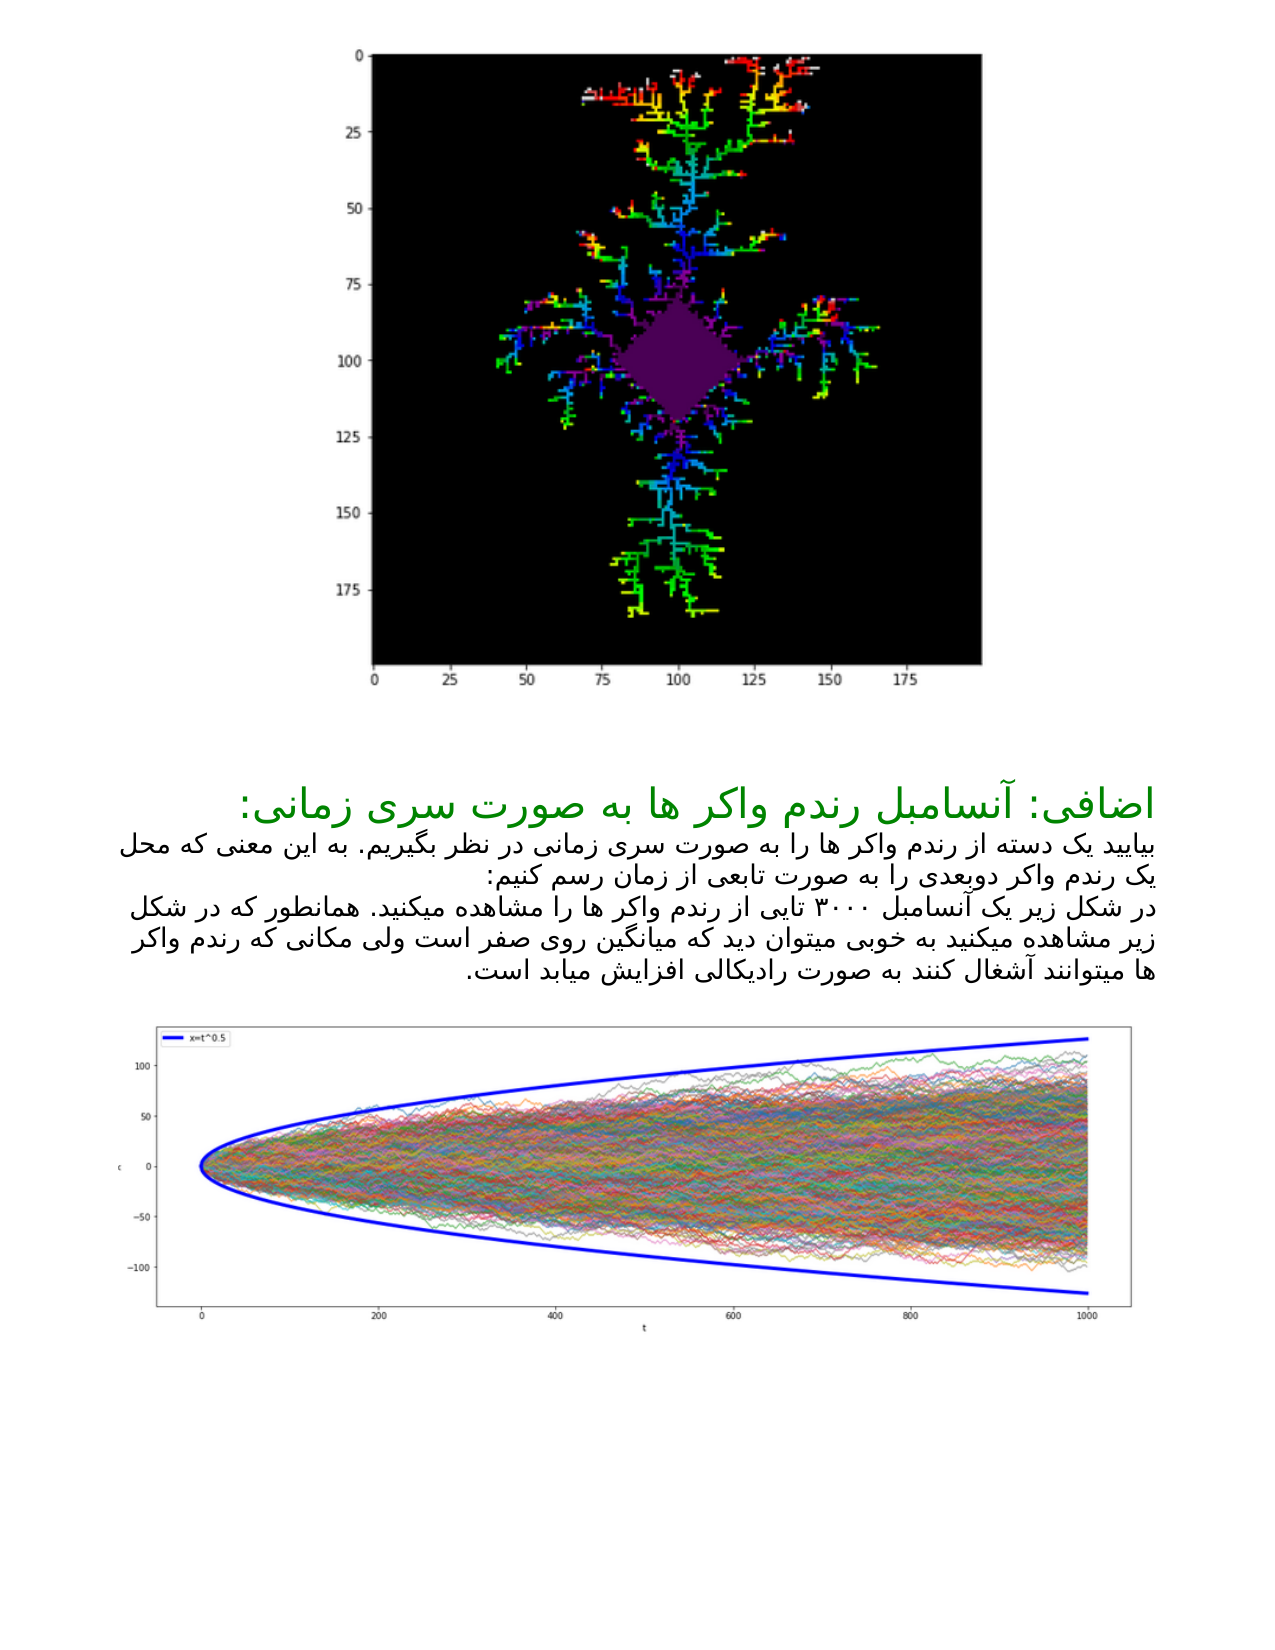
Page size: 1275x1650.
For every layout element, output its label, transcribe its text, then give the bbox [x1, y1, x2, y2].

picture [118, 1016, 1157, 1340]
text در شکل زیر یک آنسامبل ۳۰۰۰ تایی از رندم واکر ها را مشاهده میکنید. همانطور که در شکل زیر مشاهده میکنید به خوبی میتوان دید که میانگین روی صفر است ولی مکانی که رندم واکر ها میتوانند آشغال کنند به صورت رادیکالی افزایش میابد است. [118, 891, 1157, 986]
text بیایید یک دسته از رندم واکر ها را به صورت سری زمانی در نظر بگیریم. به این معنی که محل یک رندم واکر دوبعدی را به صورت تابعی از زمان رسم کنیم: [118, 828, 1157, 891]
text اضافی: آنسامبل رندم واکر ها به صورت سری زمانی: [118, 779, 1157, 828]
picture [318, 34, 1008, 701]
